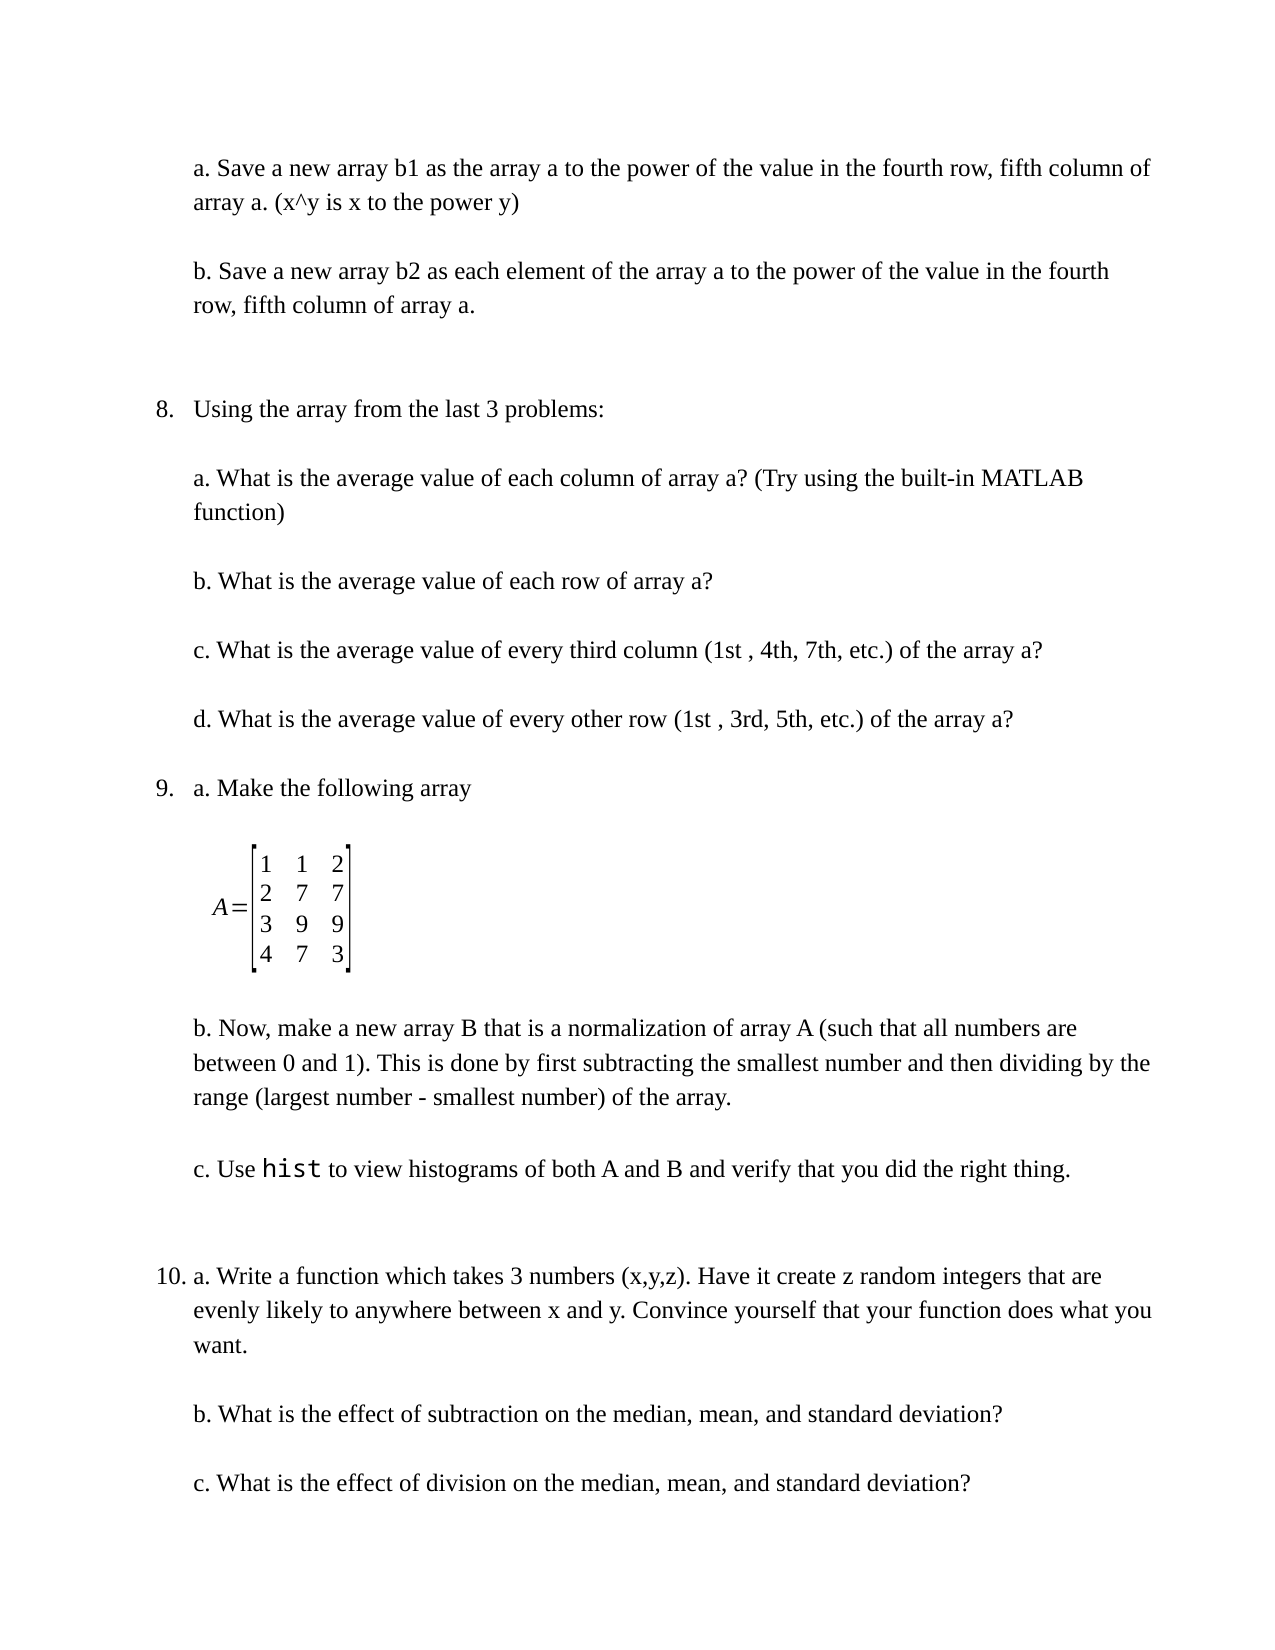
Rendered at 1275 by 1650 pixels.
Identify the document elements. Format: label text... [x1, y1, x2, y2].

list b. Now, make a new array B that is a normalization of array A (such that all numbers are between 0 and 1). This is done by first subtracting the smallest number and then dividing by the range (largest number - smallest number) of the array. [156, 1013, 1157, 1111]
list a. What is the average value of each column of array a? (Try using the built-in MATLAB function) [156, 463, 1157, 526]
list c. What is the effect of division on the median, mean, and standard deviation? [156, 1468, 1157, 1497]
list a. Save a new array b1 as the array a to the power of the value in the fourth row, fifth column of array a. (x^y is x to the power y) [156, 153, 1157, 216]
list a. Write a function which takes 3 numbers (x,y,z). Have it create z random integers that are evenly likely to anywhere between x and y. Convince yourself that your function does what you want. [156, 1261, 1157, 1359]
list Using the array from the last 3 problems: [156, 394, 1157, 423]
list b. What is the average value of each row of array a? [156, 566, 1157, 595]
list a. Make the following array [156, 773, 1157, 802]
list b. What is the effect of subtraction on the median, mean, and standard deviation? [156, 1399, 1157, 1428]
list c. Use hist to view histograms of both A and B and verify that you did the right thing. [156, 1151, 1157, 1185]
list d. What is the average value of every other row (1st , 3rd, 5th, etc.) of the array a? [156, 704, 1157, 733]
list c. What is the average value of every third column (1st , 4th, 7th, etc.) of the array a? [156, 635, 1157, 664]
list b. Save a new array b2 as each element of the array a to the power of the value in the fourth row, fifth column of array a. [156, 256, 1157, 319]
